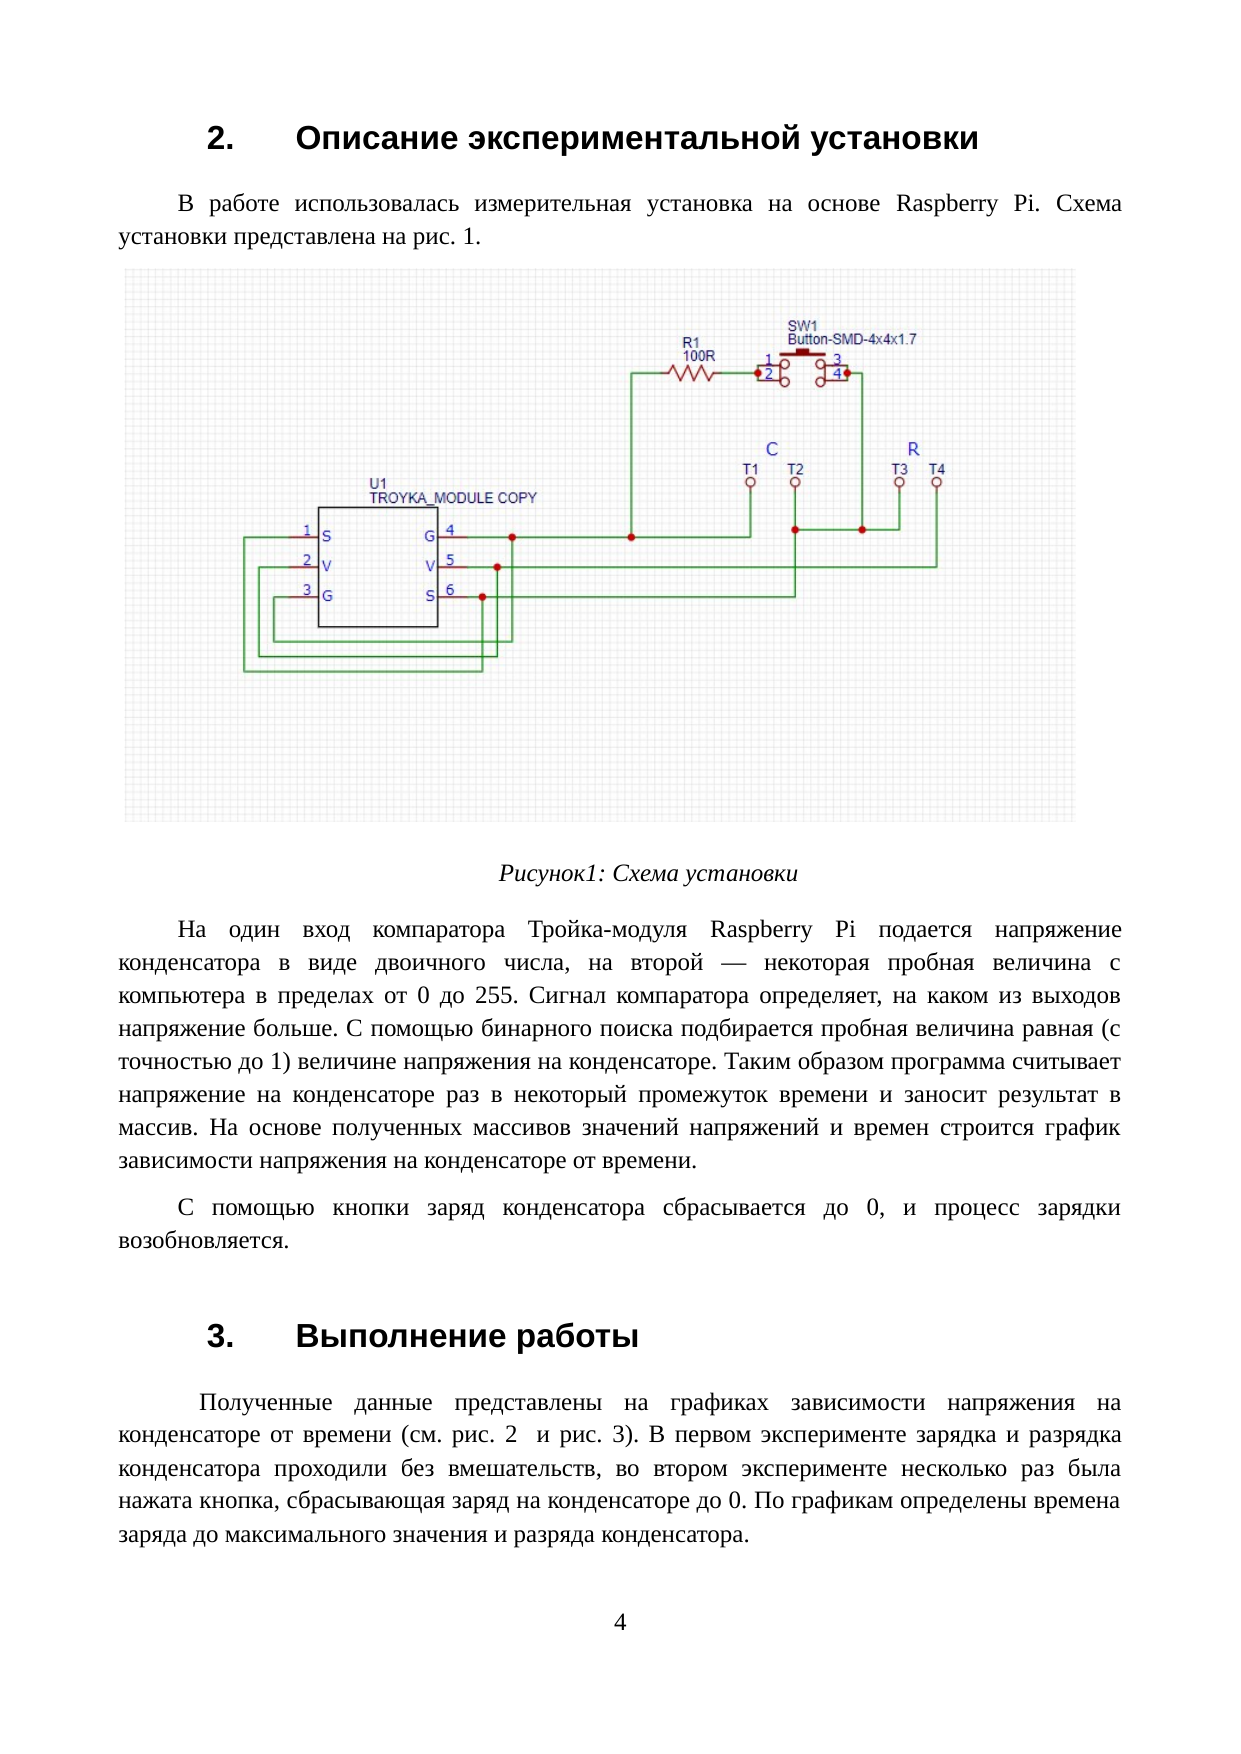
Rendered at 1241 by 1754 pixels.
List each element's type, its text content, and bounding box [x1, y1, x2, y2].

text В работе использовалась измерительная установка на основе Raspberry Pi. Схема установки представлена на рис. 1. [118, 188, 1122, 250]
text Полученные данные представлены на графиках зависимости напряжения на конденсаторе от времени (см. рис. 2 и рис. 3). В первом эксперименте зарядка и разрядка конденсатора проходили без вмешательств, во втором эксперименте несколько раз была нажата кнопка, сбрасывающая заряд на конденсаторе до 0. По графикам определены времена заряда до максимального значения и разряда конденсатора. [118, 1387, 1122, 1547]
text Рисунок1: Схема установки [118, 858, 1122, 887]
picture [124, 268, 1076, 822]
subtitle Описание экспериментальной установки [148, 118, 1093, 157]
subtitle Выполнение работы [148, 1316, 1093, 1355]
text На один вход компаратора Тройка-модуля Raspberry Pi подается напряжение конденсатора в виде двоичного числа, на второй — некоторая пробная величина с компьютера в пределах от 0 до 255. Сигнал компаратора определяет, на каком из выходов напряжение больше. С помощью бинарного поиска подбирается пробная величина равная (с точностью до 1) величине напряжения на конденсаторе. Таким образом программа считывает напряжение на конденсаторе раз в некоторый промежуток времени и заносит результат в массив. На основе полученных массивов значений напряжений и времен строится график зависимости напряжения на конденсаторе от времени. [118, 914, 1122, 1174]
text С помощью кнопки заряд конденсатора сбрасывается до 0, и процесс зарядки возобновляется. [118, 1192, 1122, 1254]
